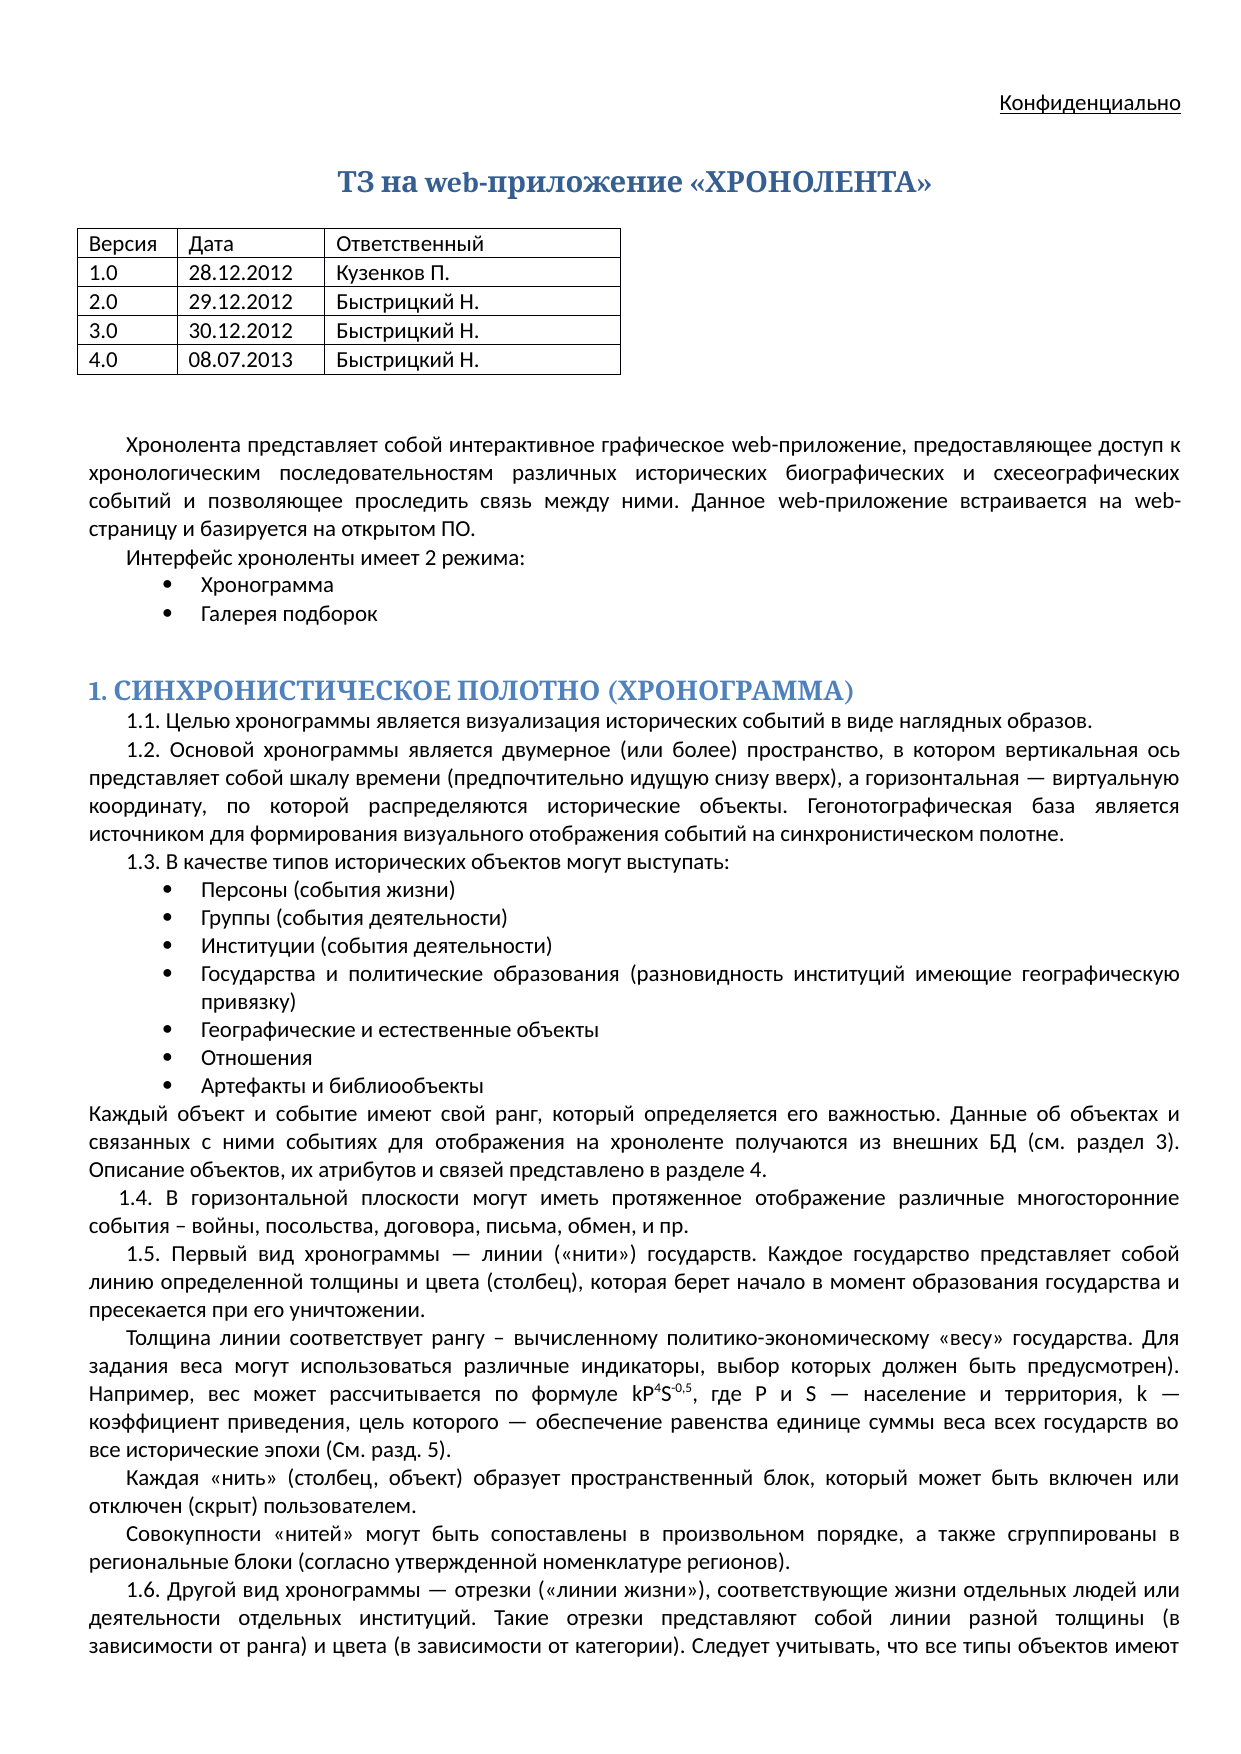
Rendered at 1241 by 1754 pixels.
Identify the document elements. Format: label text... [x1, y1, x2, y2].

text 1.1. Целью хронограммы является визуализация исторических событий в виде наглядных образов. [88, 707, 1181, 735]
list Хронограмма [163, 571, 1181, 599]
text Хронолента представляет собой интерактивное графическое web-приложение, предоставляющее доступ к хронологическим последовательностям различных исторических биографических и схесеографических событий и позволяющее проследить связь между ними. Данное web-приложение встраивается на web-страницу и базируется на открытом ПО. [88, 431, 1181, 543]
list Группы (события деятельности) [163, 903, 1181, 931]
table_header Ответственный [325, 229, 620, 257]
text 1.4. В горизонтальной плоскости могут иметь протяженное отображение различные многосторонние события – войны, посольства, договора, письма, обмен, и пр. [88, 1183, 1181, 1239]
table_cell 2.0 [78, 287, 177, 315]
list Географические и естественные объекты [163, 1015, 1181, 1043]
table_header Дата [178, 229, 324, 257]
table_cell Быстрицкий Н. [325, 287, 620, 315]
subtitle 1. СИНХРОНИСТИЧЕСКОЕ ПОЛОТНО (ХРОНОГРАММА) [88, 676, 1181, 707]
table_header Версия [78, 229, 177, 257]
table_cell 4.0 [78, 345, 177, 373]
table_cell Кузенков П. [325, 258, 620, 286]
text 1.3. В качестве типов исторических объектов могут выступать: [88, 847, 1181, 875]
list Отношения [163, 1043, 1181, 1071]
table_cell 08.07.2013 [178, 345, 324, 373]
list Галерея подборок [163, 599, 1181, 627]
list Институции (события деятельности) [163, 931, 1181, 959]
text 1.6. Другой вид хронограммы — отрезки («линии жизни»), соответствующие жизни отдельных людей или деятельности отдельных институций. Такие отрезки представляют собой линии разной толщины (в зависимости от ранга) и цвета (в зависимости от категории). Следует учитывать, что все типы объектов имеют [88, 1575, 1181, 1659]
text Каждый объект и событие имеют свой ранг, который определяется его важностью. Данные об объектах и связанных с ними событиях для отображения на хроноленте получаются из внешних БД (см. раздел 3). Описание объектов, их атрибутов и связей представлено в разделе 4. [88, 1099, 1181, 1183]
list Артефакты и библиообъекты [163, 1071, 1181, 1099]
text Конфиденциально [88, 88, 1181, 117]
list Персоны (события жизни) [163, 875, 1181, 903]
table_cell 29.12.2012 [178, 287, 324, 315]
table_cell Быстрицкий Н. [325, 316, 620, 344]
table_cell 3.0 [78, 316, 177, 344]
text 1.5. Первый вид хронограммы — линии («нити») государств. Каждое государство представляет собой линию определенной толщины и цвета (столбец), которая берет начало в момент образования государства и пресекается при его уничтожении. [88, 1239, 1181, 1323]
list Государства и политические образования (разновидность институций имеющие географическую привязку) [163, 959, 1181, 1015]
table_cell 1.0 [78, 258, 177, 286]
table_cell 30.12.2012 [178, 316, 324, 344]
table_cell 28.12.2012 [178, 258, 324, 286]
table_cell Быстрицкий Н. [325, 345, 620, 373]
text Интерфейс хроноленты имеет 2 режима: [88, 543, 1181, 571]
text Толщина линии соответствует рангу – вычисленному политико-экономическому «весу» государства. Для задания веса могут использоваться различные индикаторы, выбор которых должен быть предусмотрен). Например, вес может рассчитывается по формуле kP4S-0,5, где P и S — население и территория, k — коэффициент приведения, цель которого — обеспечение равенства единице суммы веса всех государств во все исторические эпохи (См. разд. 5). [88, 1323, 1181, 1463]
text Каждая «нить» (столбец, объект) образует пространственный блок, который может быть включен или отключен (скрыт) пользователем. [88, 1463, 1181, 1519]
subtitle ТЗ на web-приложение «ХРОНОЛЕНТА» [88, 167, 1181, 200]
text Совокупности «нитей» могут быть сопоставлены в произвольном порядке, а также сгруппированы в региональные блоки (согласно утвержденной номенклатуре регионов). [88, 1519, 1181, 1575]
text 1.2. Основой хронограммы является двумерное (или более) пространство, в котором вертикальная ось представляет собой шкалу времени (предпочтительно идущую снизу вверх), а горизонтальная — виртуальную координату, по которой распределяются исторические объекты. Гегонотографическая база является источником для формирования визуального отображения событий на синхронистическом полотне. [88, 735, 1181, 847]
